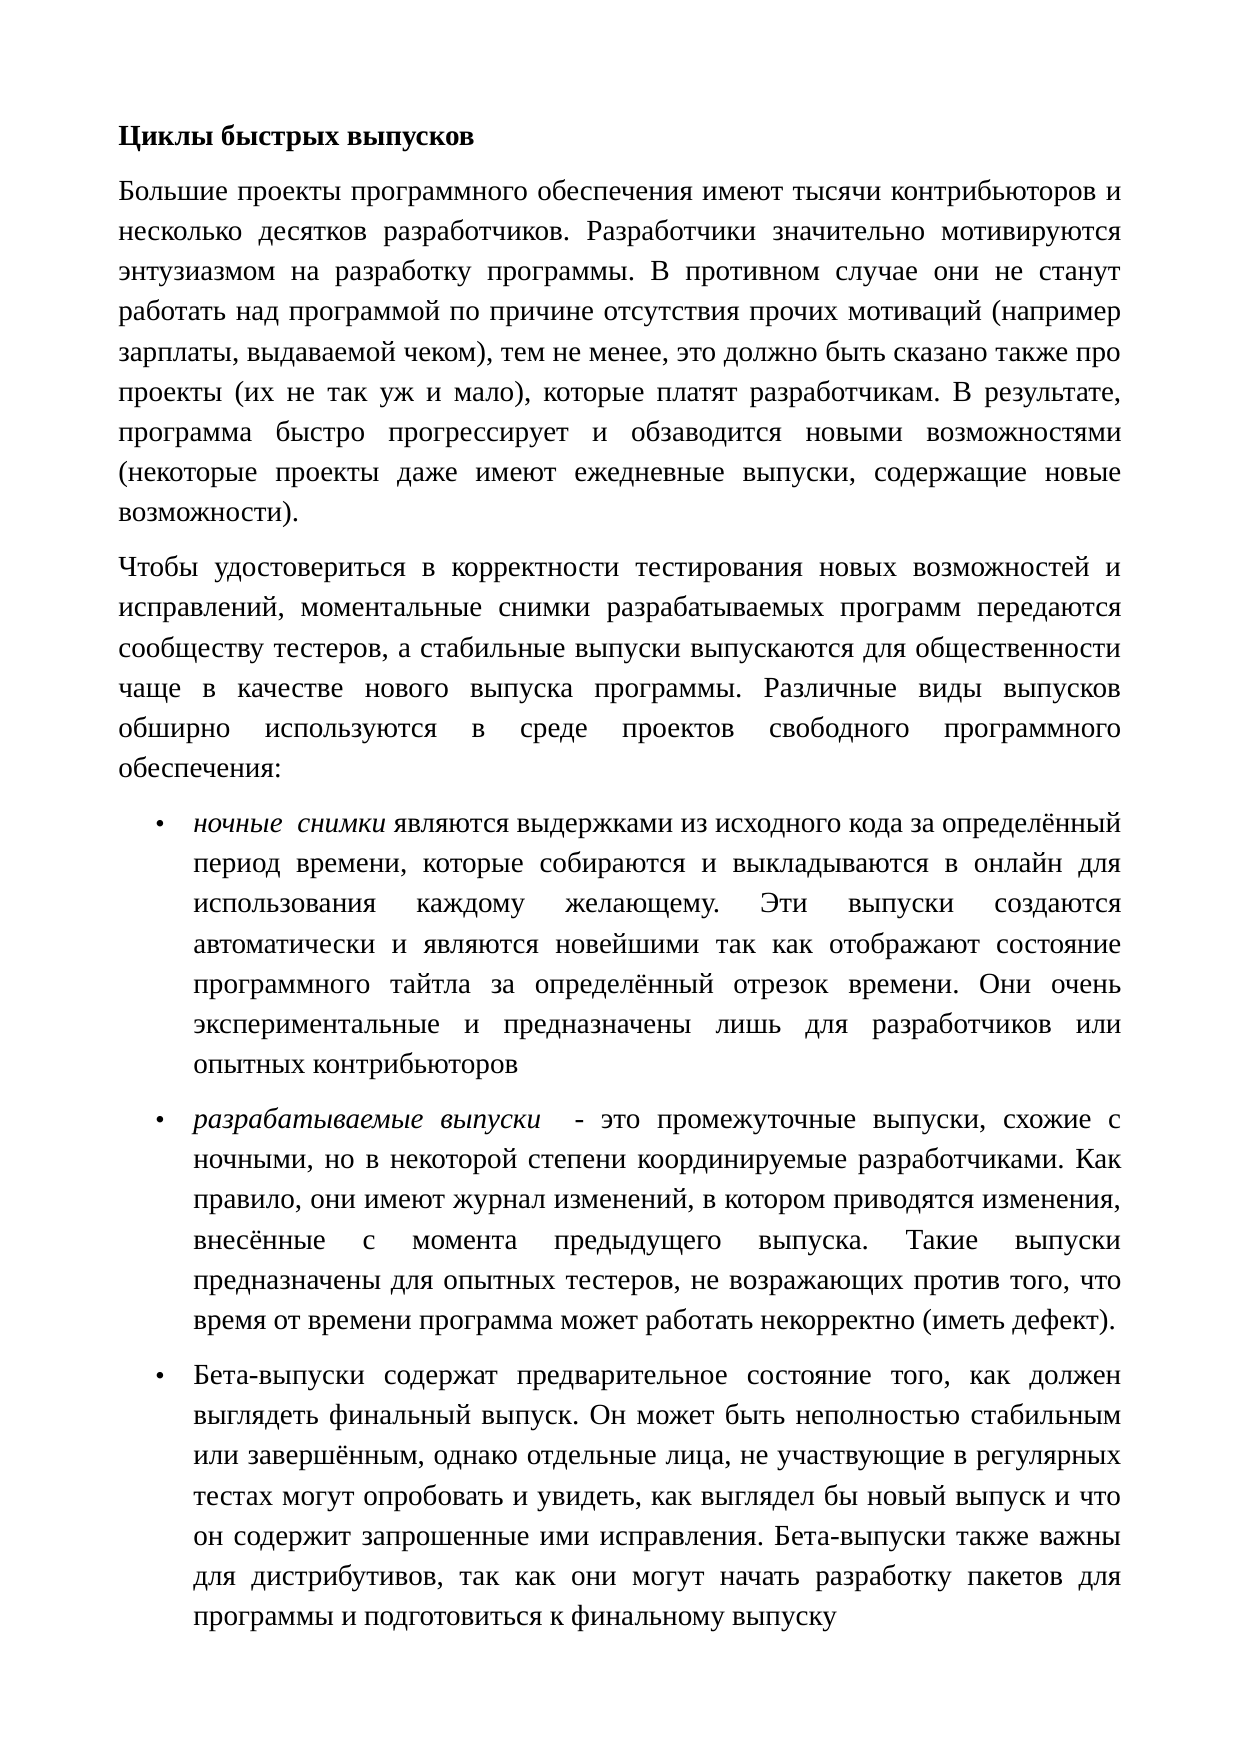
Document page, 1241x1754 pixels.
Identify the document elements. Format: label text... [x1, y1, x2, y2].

list разрабатываемые выпуски - это промежуточные выпуски, схожие с ночными, но в некоторой степени координируемые разработчиками. Как правило, они имеют журнал изменений, в котором приводятся изменения, внесённые с момента предыдущего выпуска. Такие выпуски предназначены для опытных тестеров, не возражающих против того, что время от времени программа может работать некорректно (иметь дефект). [156, 1101, 1122, 1336]
text Циклы быстрых выпусков [118, 118, 1122, 152]
text Чтобы удостовериться в корректности тестирования новых возможностей и исправлений, моментальные снимки разрабатываемых программ передаются сообществу тестеров, а стабильные выпуски выпускаются для общественности чаще в качестве нового выпуска программы. Различные виды выпусков обширно используются в среде проектов свободного программного обеспечения: [118, 549, 1122, 784]
text Большие проекты программного обеспечения имеют тысячи контрибьюторов и несколько десятков разработчиков. Разработчики значительно мотивируются энтузиазмом на разработку программы. В противном случае они не станут работать над программой по причине отсутствия прочих мотиваций (например зарплаты, выдаваемой чеком), тем не менее, это должно быть сказано также про проекты (их не так уж и мало), которые платят разработчикам. В результате, программа быстро прогрессирует и обзаводится новыми возможностями (некоторые проекты даже имеют ежедневные выпуски, содержащие новые возможности). [118, 173, 1122, 528]
list Бета-выпуски содержат предварительное состояние того, как должен выглядеть финальный выпуск. Он может быть неполностью стабильным или завершённым, однако отдельные лица, не участвующие в регулярных тестах могут опробовать и увидеть, как выглядел бы новый выпуск и что он содержит запрошенные ими исправления. Бета-выпуски также важны для дистрибутивов, так как они могут начать разработку пакетов для программы и подготовиться к финальному выпуску [156, 1357, 1122, 1632]
list ночные снимки являются выдержками из исходного кода за определённый период времени, которые собираются и выкладываются в онлайн для использования каждому желающему. Эти выпуски создаются автоматически и являются новейшими так как отображают состояние программного тайтла за определённый отрезок времени. Они очень экспериментальные и предназначены лишь для разработчиков или опытных контрибьюторов [156, 805, 1122, 1080]
